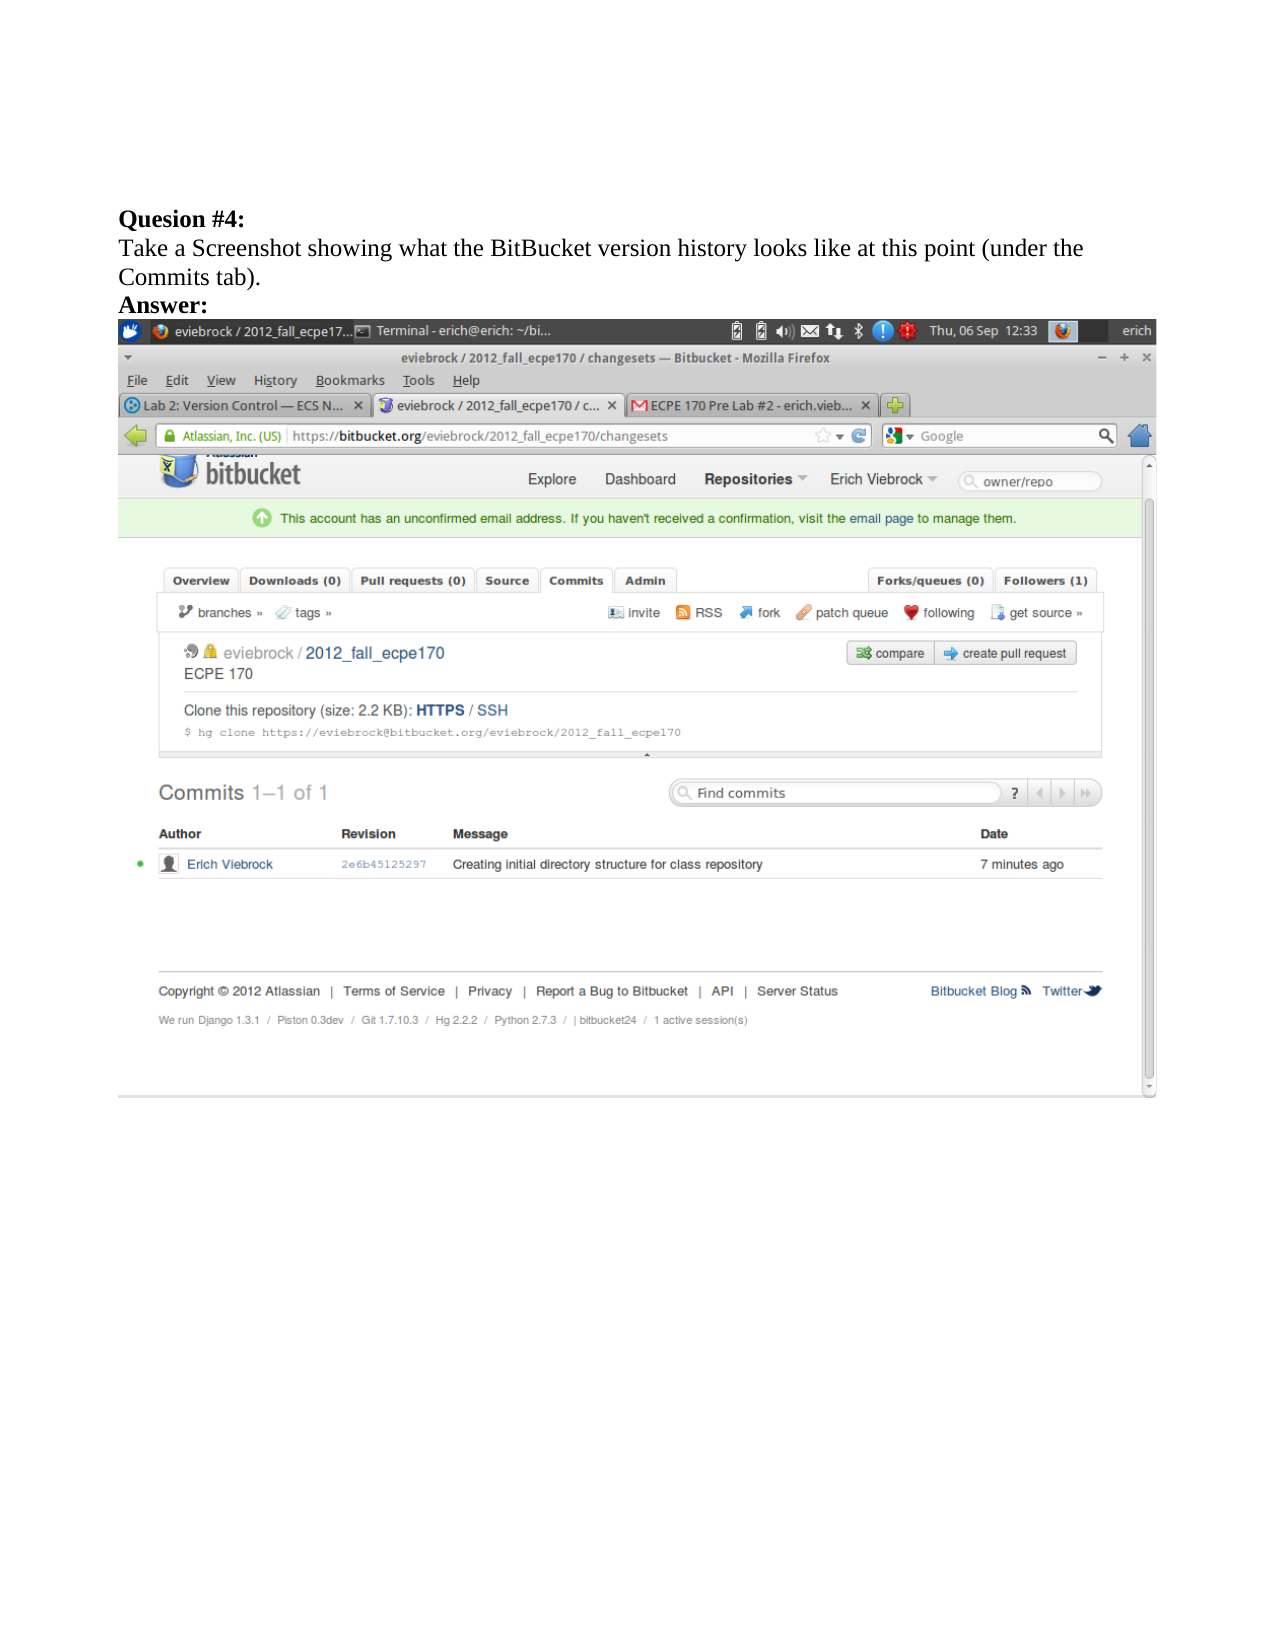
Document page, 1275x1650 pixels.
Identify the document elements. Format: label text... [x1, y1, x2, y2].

text Answer: [118, 291, 1157, 319]
text Take a Screenshot showing what the BitBucket version history looks like at this point (under the Commits tab). [118, 233, 1157, 291]
text Quesion #4: [118, 204, 1157, 233]
